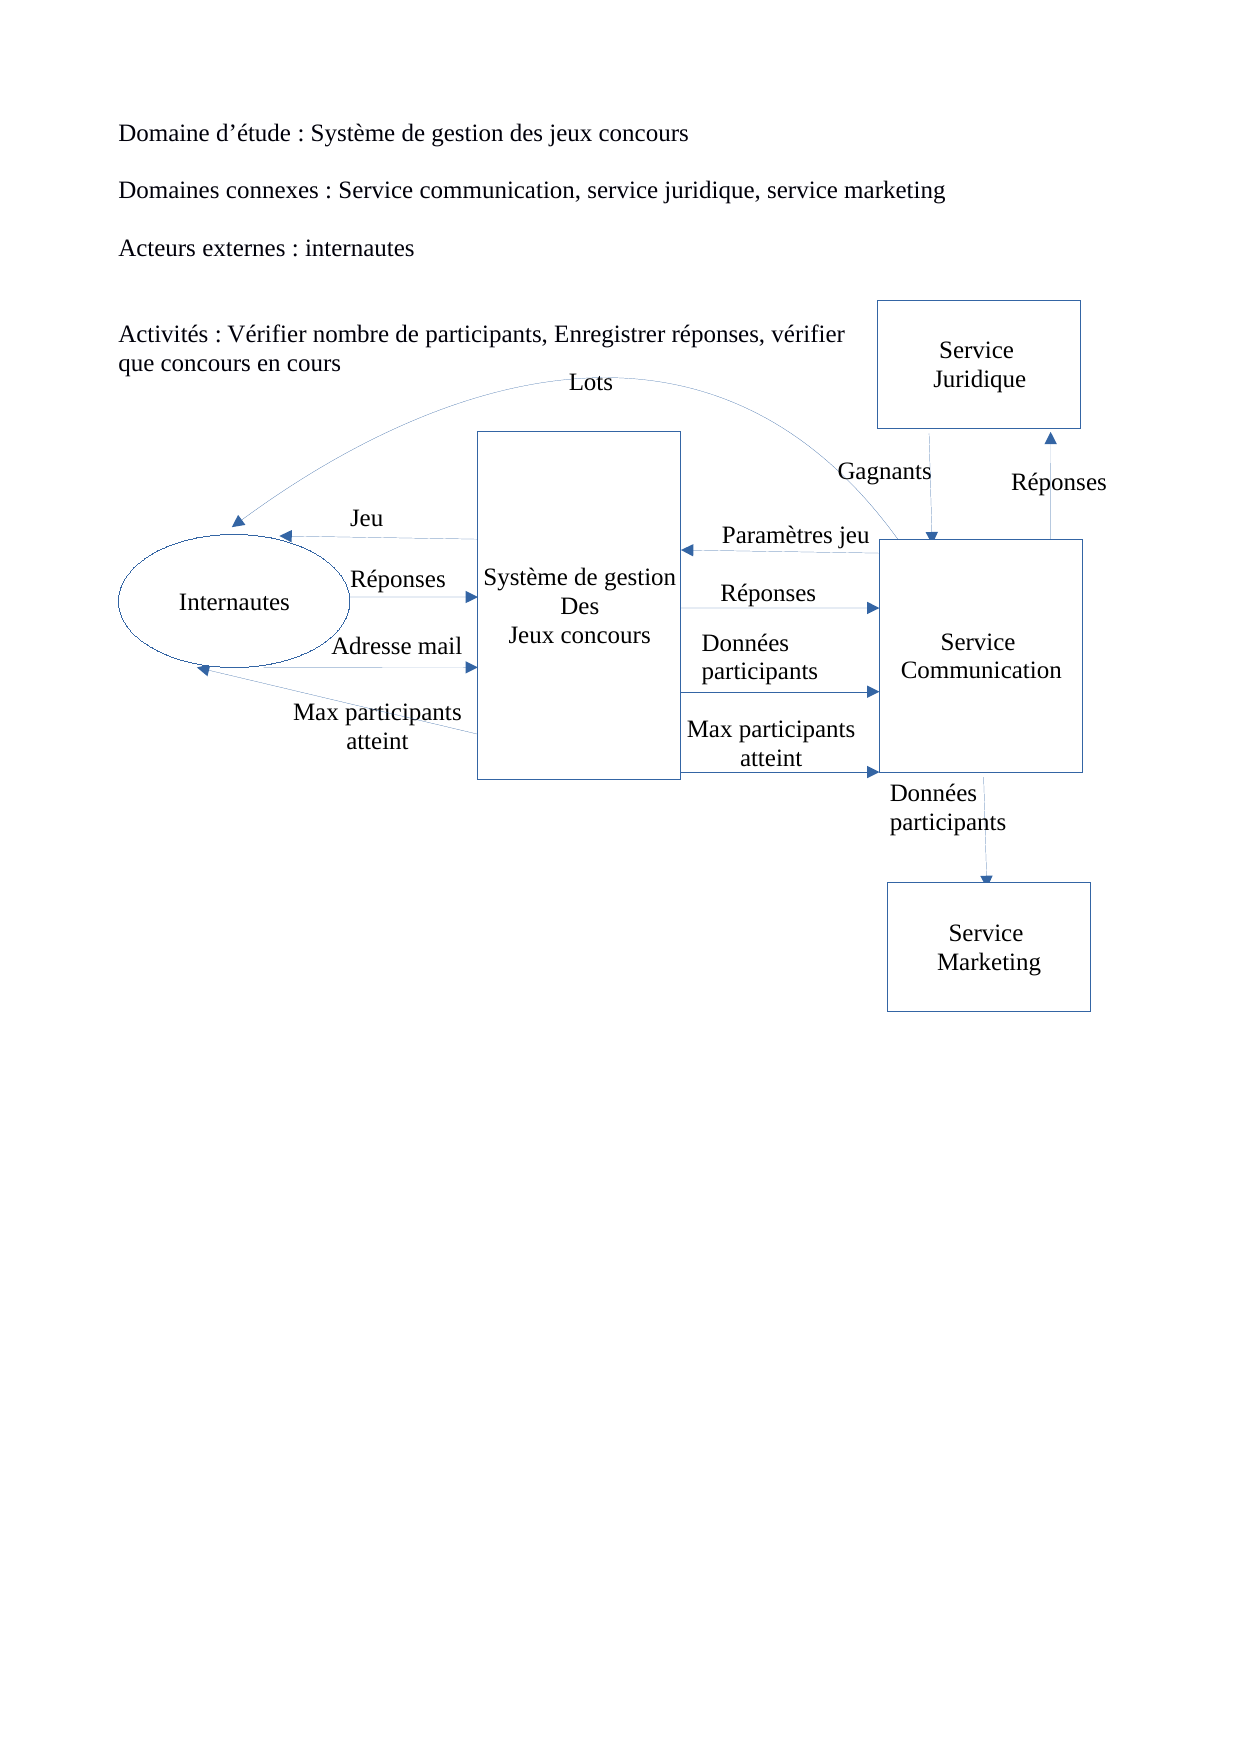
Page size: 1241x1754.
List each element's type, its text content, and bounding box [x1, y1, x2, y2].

text Lots [568, 367, 783, 396]
text participants [701, 656, 879, 685]
text Domaine d’étude : Système de gestion des jeux concours [118, 118, 1122, 147]
text atteint [270, 726, 477, 755]
text Acteurs externes : internautes [118, 233, 1122, 262]
text Service [887, 918, 1091, 947]
text Max participants [270, 697, 438, 726]
text Jeu [350, 503, 477, 532]
text Gagnants [930, 456, 1052, 485]
text Internautes [152, 587, 316, 615]
text Des [478, 591, 681, 620]
text Adresse mail [331, 631, 477, 660]
text Marketing [887, 947, 1091, 976]
text que concours en cours [118, 348, 877, 377]
text Domaines connexes : Service communication, service juridique, service marketing [118, 176, 1122, 204]
text Juridique [878, 364, 1081, 393]
text Réponses [350, 564, 477, 593]
text [1081, 348, 1122, 377]
text Données [701, 628, 879, 656]
text Gagnants [837, 456, 930, 485]
text Données [889, 778, 1104, 807]
text Paramètres jeu [722, 520, 931, 549]
text atteint [681, 743, 878, 772]
text Service [879, 627, 1083, 656]
text Réponses [1011, 467, 1225, 496]
text Service [878, 336, 1081, 364]
text Activités : Vérifier nombre de participants, Enregistrer réponses, vérifier [118, 319, 877, 348]
text Réponses [720, 578, 879, 607]
text Communication [879, 656, 1083, 684]
text Max participants [326, 697, 477, 726]
text participants [889, 807, 1104, 836]
text Système de gestion [478, 562, 681, 591]
text Jeux concours [478, 620, 681, 649]
text Max participants [681, 714, 878, 743]
